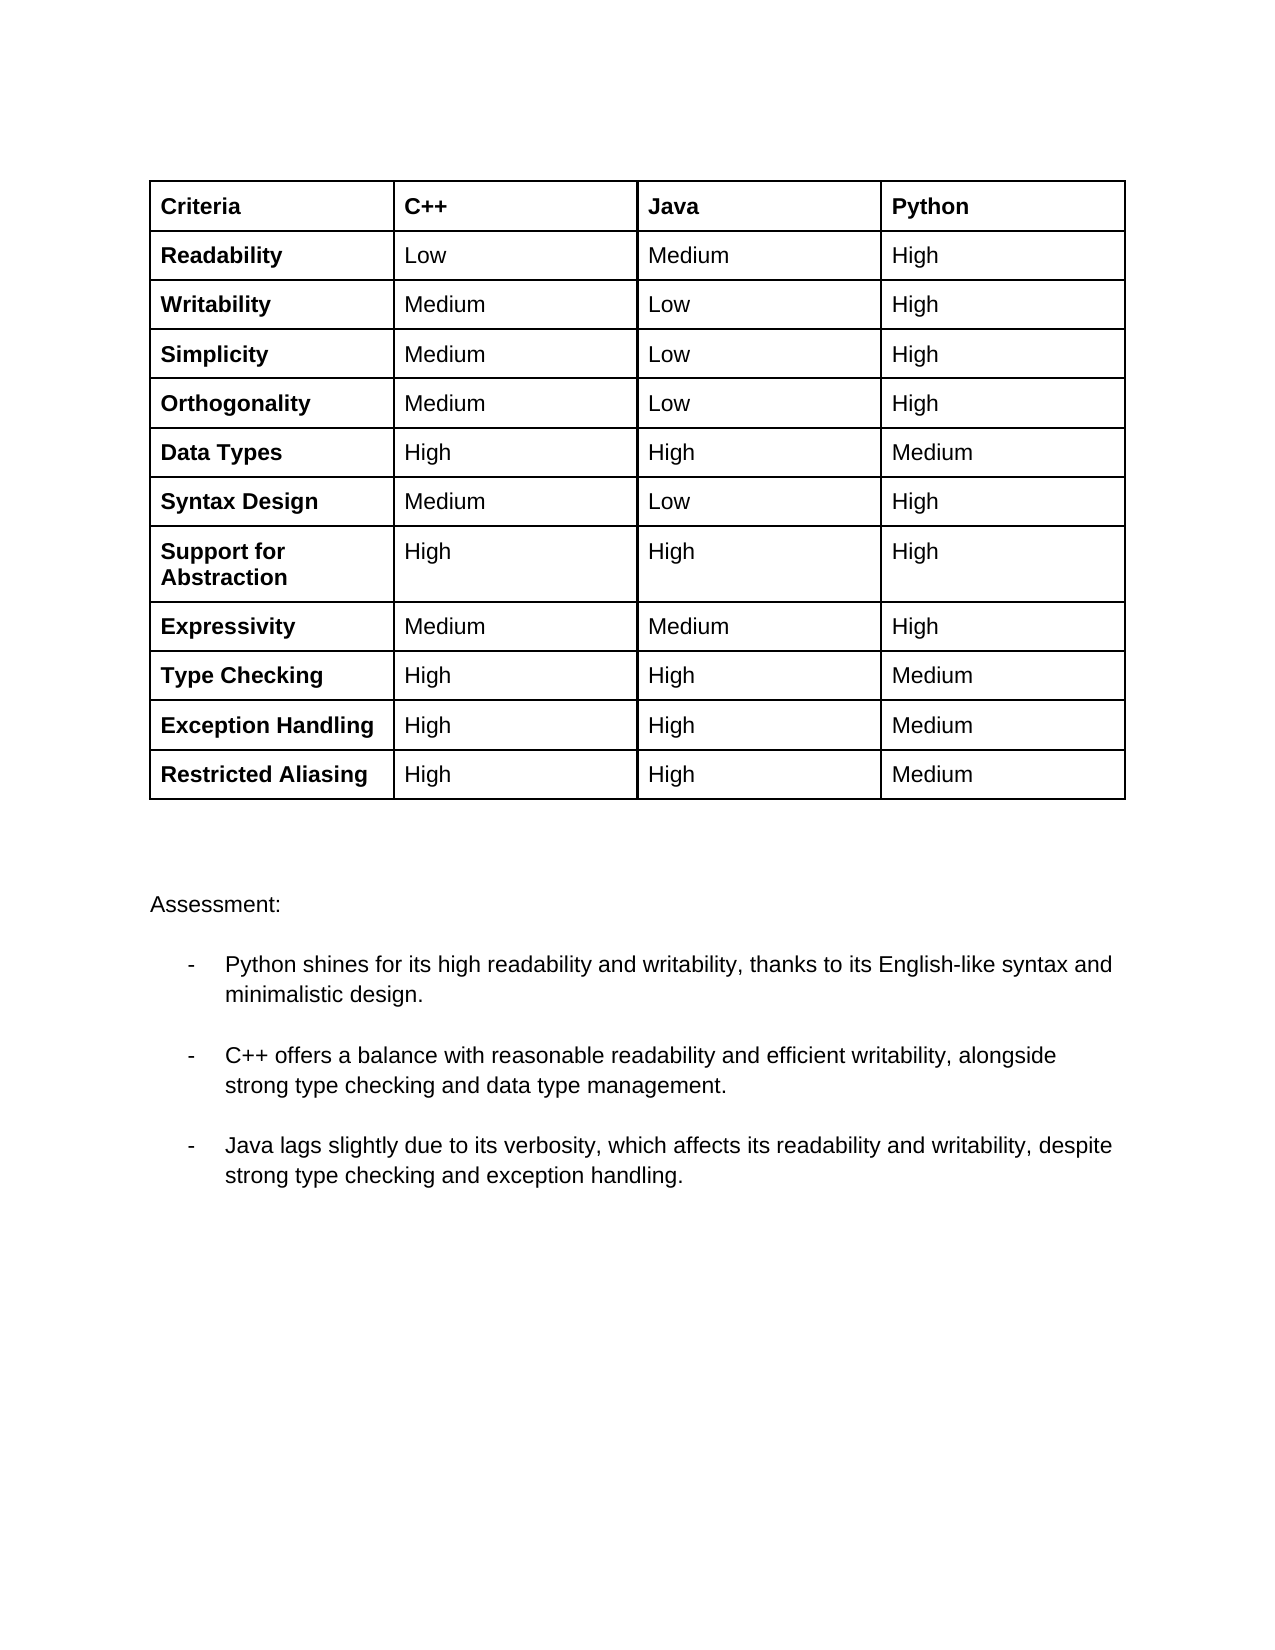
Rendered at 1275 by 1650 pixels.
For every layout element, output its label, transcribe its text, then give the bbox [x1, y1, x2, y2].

table_cell Low [639, 478, 880, 525]
table_cell Data Types [151, 429, 393, 476]
table_cell High [639, 701, 880, 748]
table_cell High [639, 429, 880, 476]
table_cell Exception Handling [151, 701, 393, 748]
table_cell Low [639, 281, 880, 328]
list Python shines for its high readability and writability, thanks to its English-like syntax and minimalistic design. [187, 951, 1125, 1007]
table_cell Orthogonality [151, 379, 393, 427]
table_cell High [882, 527, 1124, 601]
table_cell High [395, 652, 636, 699]
table_cell High [395, 429, 636, 476]
table_cell Expressivity [151, 603, 393, 650]
table_header Criteria [151, 182, 393, 229]
table_cell Medium [395, 379, 636, 427]
table_header Java [639, 182, 880, 229]
list C++ offers a balance with reasonable readability and efficient writability, alongside strong type checking and data type management. [187, 1042, 1125, 1098]
table_cell Medium [882, 652, 1124, 699]
table_cell High [395, 751, 636, 798]
table_cell Low [639, 330, 880, 377]
table_cell Medium [395, 603, 636, 650]
table_cell Simplicity [151, 330, 393, 377]
table_cell Syntax Design [151, 478, 393, 525]
table_cell High [882, 330, 1124, 377]
table_cell Low [639, 379, 880, 427]
table_cell Medium [395, 281, 636, 328]
table_cell High [882, 232, 1124, 279]
text Assessment: [150, 891, 1125, 917]
table_cell High [395, 701, 636, 748]
table_cell Medium [882, 751, 1124, 798]
table_cell High [639, 751, 880, 798]
table_cell Support for Abstraction [151, 527, 393, 601]
table_cell Low [395, 232, 636, 279]
table_cell Medium [395, 478, 636, 525]
table_cell High [882, 603, 1124, 650]
table_header Python [882, 182, 1124, 229]
table_cell High [882, 379, 1124, 427]
table_cell Medium [639, 232, 880, 279]
table_cell Readability [151, 232, 393, 279]
table_cell High [395, 527, 636, 601]
table_cell High [639, 527, 880, 601]
table_cell High [639, 652, 880, 699]
table_cell Medium [639, 603, 880, 650]
table_header C++ [395, 182, 636, 229]
list Java lags slightly due to its verbosity, which affects its readability and writability, despite strong type checking and exception handling. [187, 1132, 1125, 1189]
table_cell Medium [882, 701, 1124, 748]
table_cell Medium [882, 429, 1124, 476]
table_cell High [882, 478, 1124, 525]
table_cell Restricted Aliasing [151, 751, 393, 798]
table_cell High [882, 281, 1124, 328]
table_cell Writability [151, 281, 393, 328]
table_cell Medium [395, 330, 636, 377]
table_cell Type Checking [151, 652, 393, 699]
